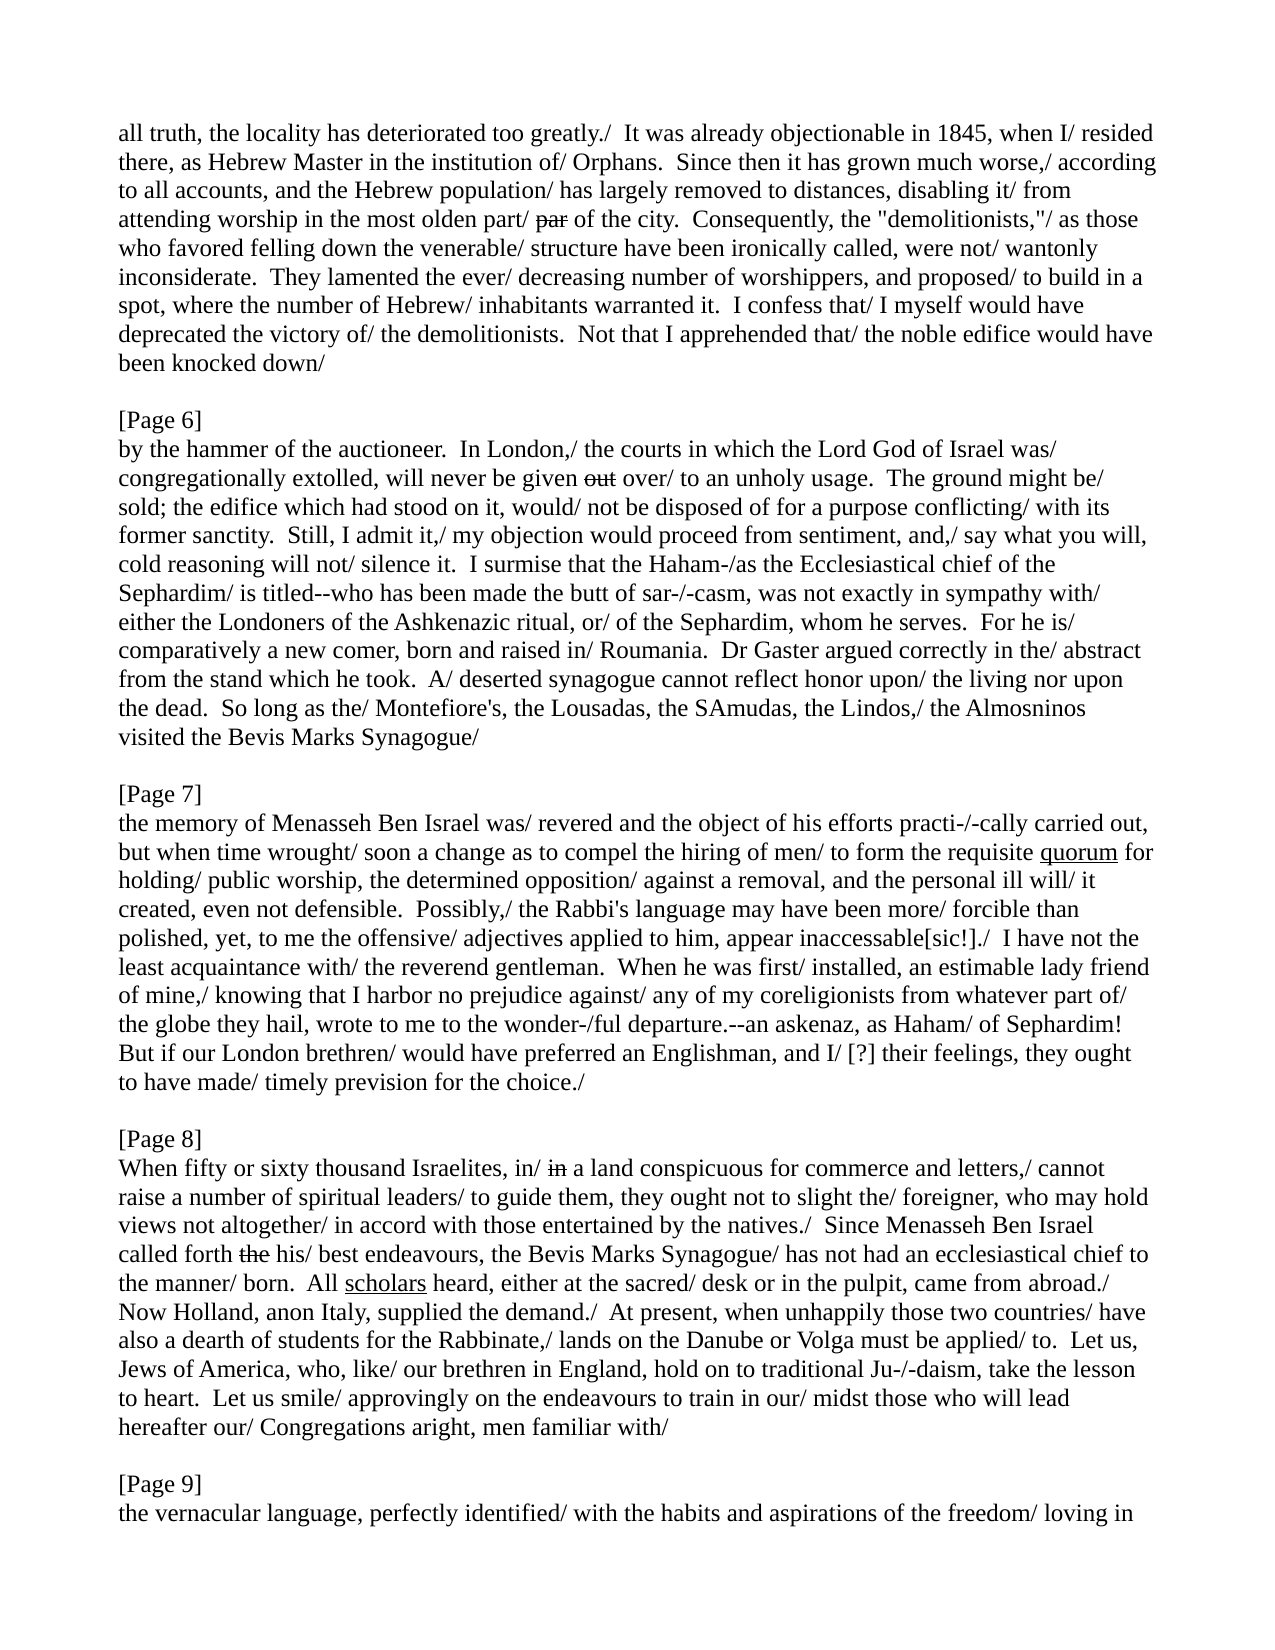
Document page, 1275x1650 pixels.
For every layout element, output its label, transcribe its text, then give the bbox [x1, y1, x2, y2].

text When fifty or sixty thousand Israelites, in/ in a land conspicuous for commerce and letters,/ cannot raise a number of spiritual leaders/ to guide them, they ought not to slight the/ foreigner, who may hold views not altogether/ in accord with those entertained by the natives./ Since Menasseh Ben Israel called forth the his/ best endeavours, the Bevis Marks Synagogue/ has not had an ecclesiastical chief to the manner/ born. All scholars heard, either at the sacred/ desk or in the pulpit, came from abroad./ Now Holland, anon Italy, supplied the demand./ At present, when unhappily those two countries/ have also a dearth of students for the Rabbinate,/ lands on the Danube or Volga must be applied/ to. Let us, Jews of America, who, like/ our brethren in England, hold on to traditional Ju-/-daism, take the lesson to heart. Let us smile/ approvingly on the endeavours to train in our/ midst those who will lead hereafter our/ Congregations aright, men familiar with/ [118, 1153, 1157, 1441]
text the vernacular language, perfectly identified/ with the habits and aspirations of the freedom/ loving in [118, 1498, 1157, 1527]
text by the hammer of the auctioneer. In London,/ the courts in which the Lord God of Israel was/ congregationally extolled, will never be given out over/ to an unholy usage. The ground might be/ sold; the edifice which had stood on it, would/ not be disposed of for a purpose conflicting/ with its former sanctity. Still, I admit it,/ my objection would proceed from sentiment, and,/ say what you will, cold reasoning will not/ silence it. I surmise that the Haham-/as the Ecclesiastical chief of the Sephardim/ is titled--who has been made the butt of sar-/-casm, was not exactly in sympathy with/ either the Londoners of the Ashkenazic ritual, or/ of the Sephardim, whom he serves. For he is/ comparatively a new comer, born and raised in/ Roumania. Dr Gaster argued correctly in the/ abstract from the stand which he took. A/ deserted synagogue cannot reflect honor upon/ the living nor upon the dead. So long as the/ Montefiore's, the Lousadas, the SAmudas, the Lindos,/ the Almosninos visited the Bevis Marks Synagogue/ [118, 434, 1157, 751]
text [Page 9] [118, 1469, 1157, 1498]
text the memory of Menasseh Ben Israel was/ revered and the object of his efforts practi-/-cally carried out, but when time wrought/ soon a change as to compel the hiring of men/ to form the requisite quorum for holding/ public worship, the determined opposition/ against a removal, and the personal ill will/ it created, even not defensible. Possibly,/ the Rabbi's language may have been more/ forcible than polished, yet, to me the offensive/ adjectives applied to him, appear inaccessable[sic!]./ I have not the least acquaintance with/ the reverend gentleman. When he was first/ installed, an estimable lady friend of mine,/ knowing that I harbor no prejudice against/ any of my coreligionists from whatever part of/ the globe they hail, wrote to me to the wonder-/ful departure.--an askenaz, as Haham/ of Sephardim! But if our London brethren/ would have preferred an Englishman, and I/ [?] their feelings, they ought to have made/ timely prevision for the choice./ [118, 808, 1157, 1096]
text [Page 6] [118, 406, 1157, 434]
text all truth, the locality has deteriorated too greatly./ It was already objectionable in 1845, when I/ resided there, as Hebrew Master in the institution of/ Orphans. Since then it has grown much worse,/ according to all accounts, and the Hebrew population/ has largely removed to distances, disabling it/ from attending worship in the most olden part/ par of the city. Consequently, the "demolitionists,"/ as those who favored felling down the venerable/ structure have been ironically called, were not/ wantonly inconsiderate. They lamented the ever/ decreasing number of worshippers, and proposed/ to build in a spot, where the number of Hebrew/ inhabitants warranted it. I confess that/ I myself would have deprecated the victory of/ the demolitionists. Not that I apprehended that/ the noble edifice would have been knocked down/ [118, 118, 1157, 377]
text [Page 8] [118, 1124, 1157, 1153]
text [Page 7] [118, 779, 1157, 808]
